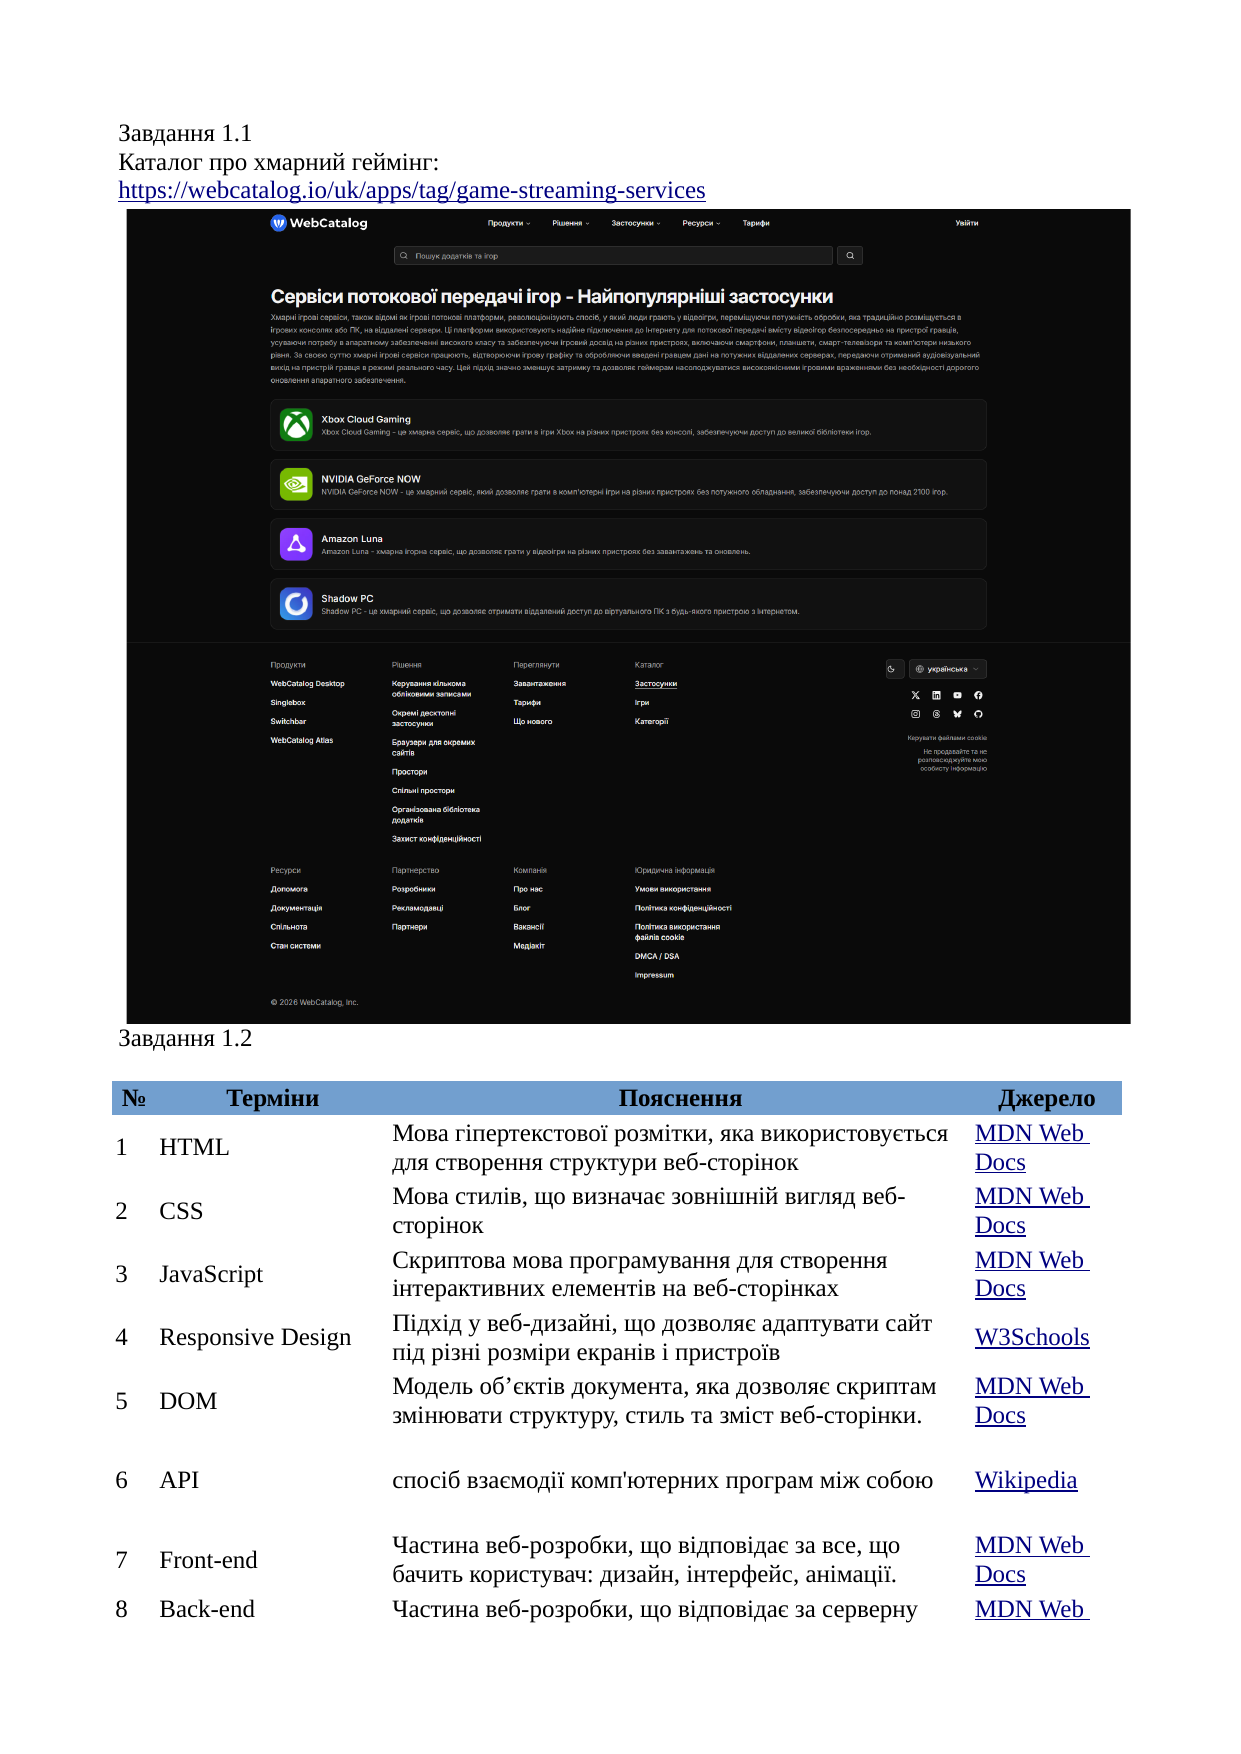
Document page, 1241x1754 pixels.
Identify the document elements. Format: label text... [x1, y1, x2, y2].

table_cell Підхід у веб-дизайні, що дозволяє адаптувати сайт під різні розміри екранів і пристроїв [389, 1305, 972, 1368]
text https://webcatalog.io/uk/apps/tag/game-streaming-services [118, 176, 1122, 204]
table_cell CSS [156, 1179, 389, 1242]
table_cell 2 [112, 1179, 156, 1242]
table_cell Мова гіпертекстової розмітки, яка використовується для створення структури веб-сторінок [389, 1115, 972, 1178]
table_cell Wikipedia [972, 1432, 1122, 1528]
table_cell MDN Web [972, 1591, 1122, 1626]
table_cell W3Schools [972, 1305, 1122, 1368]
table_cell MDN Web Docs [972, 1369, 1122, 1432]
table_cell Front-end [156, 1528, 389, 1591]
text Завдання 1.2 [118, 262, 1122, 1052]
table_cell Частина веб-розробки, що відповідає за серверну [389, 1591, 972, 1626]
table_cell DOM [156, 1369, 389, 1432]
table_cell MDN Web Docs [972, 1528, 1122, 1591]
table_cell Модель об’єктів документа, яка дозволяє скриптам змінювати структуру, стиль та зміст веб-сторінки. [389, 1369, 972, 1432]
table_cell 5 [112, 1369, 156, 1432]
table_header Пояснення [389, 1081, 972, 1115]
table_cell 7 [112, 1528, 156, 1591]
table_cell JavaScript [156, 1242, 389, 1305]
text Завдання 1.1 [118, 118, 1122, 147]
table_cell API [156, 1432, 389, 1528]
table_cell Скриптова мова програмування для створення інтерактивних елементів на веб-сторінках [389, 1242, 972, 1305]
table_cell MDN Web Docs [972, 1115, 1122, 1178]
table_cell 8 [112, 1591, 156, 1626]
table_header Джерело [972, 1081, 1122, 1115]
table_header № [112, 1081, 156, 1115]
table_cell 1 [112, 1115, 156, 1178]
text Каталог про хмарний геймінг: [118, 147, 1122, 176]
table_cell Мова стилів, що визначає зовнішній вигляд веб-сторінок [389, 1179, 972, 1242]
table_cell Responsive Design [156, 1305, 389, 1368]
table_cell MDN Web Docs [972, 1179, 1122, 1242]
table_cell 4 [112, 1305, 156, 1368]
table_cell Частина веб-розробки, що відповідає за все, що бачить користувач: дизайн, інтерфейс, анімації. [389, 1528, 972, 1591]
table_cell 3 [112, 1242, 156, 1305]
table_cell Back-end [156, 1591, 389, 1626]
table_cell 6 [112, 1432, 156, 1528]
table_cell MDN Web Docs [972, 1242, 1122, 1305]
table_cell HTML [156, 1115, 389, 1178]
table_cell спосіб взаємодії комп'ютерних програм між собою [389, 1432, 972, 1528]
table_header Терміни [156, 1081, 389, 1115]
